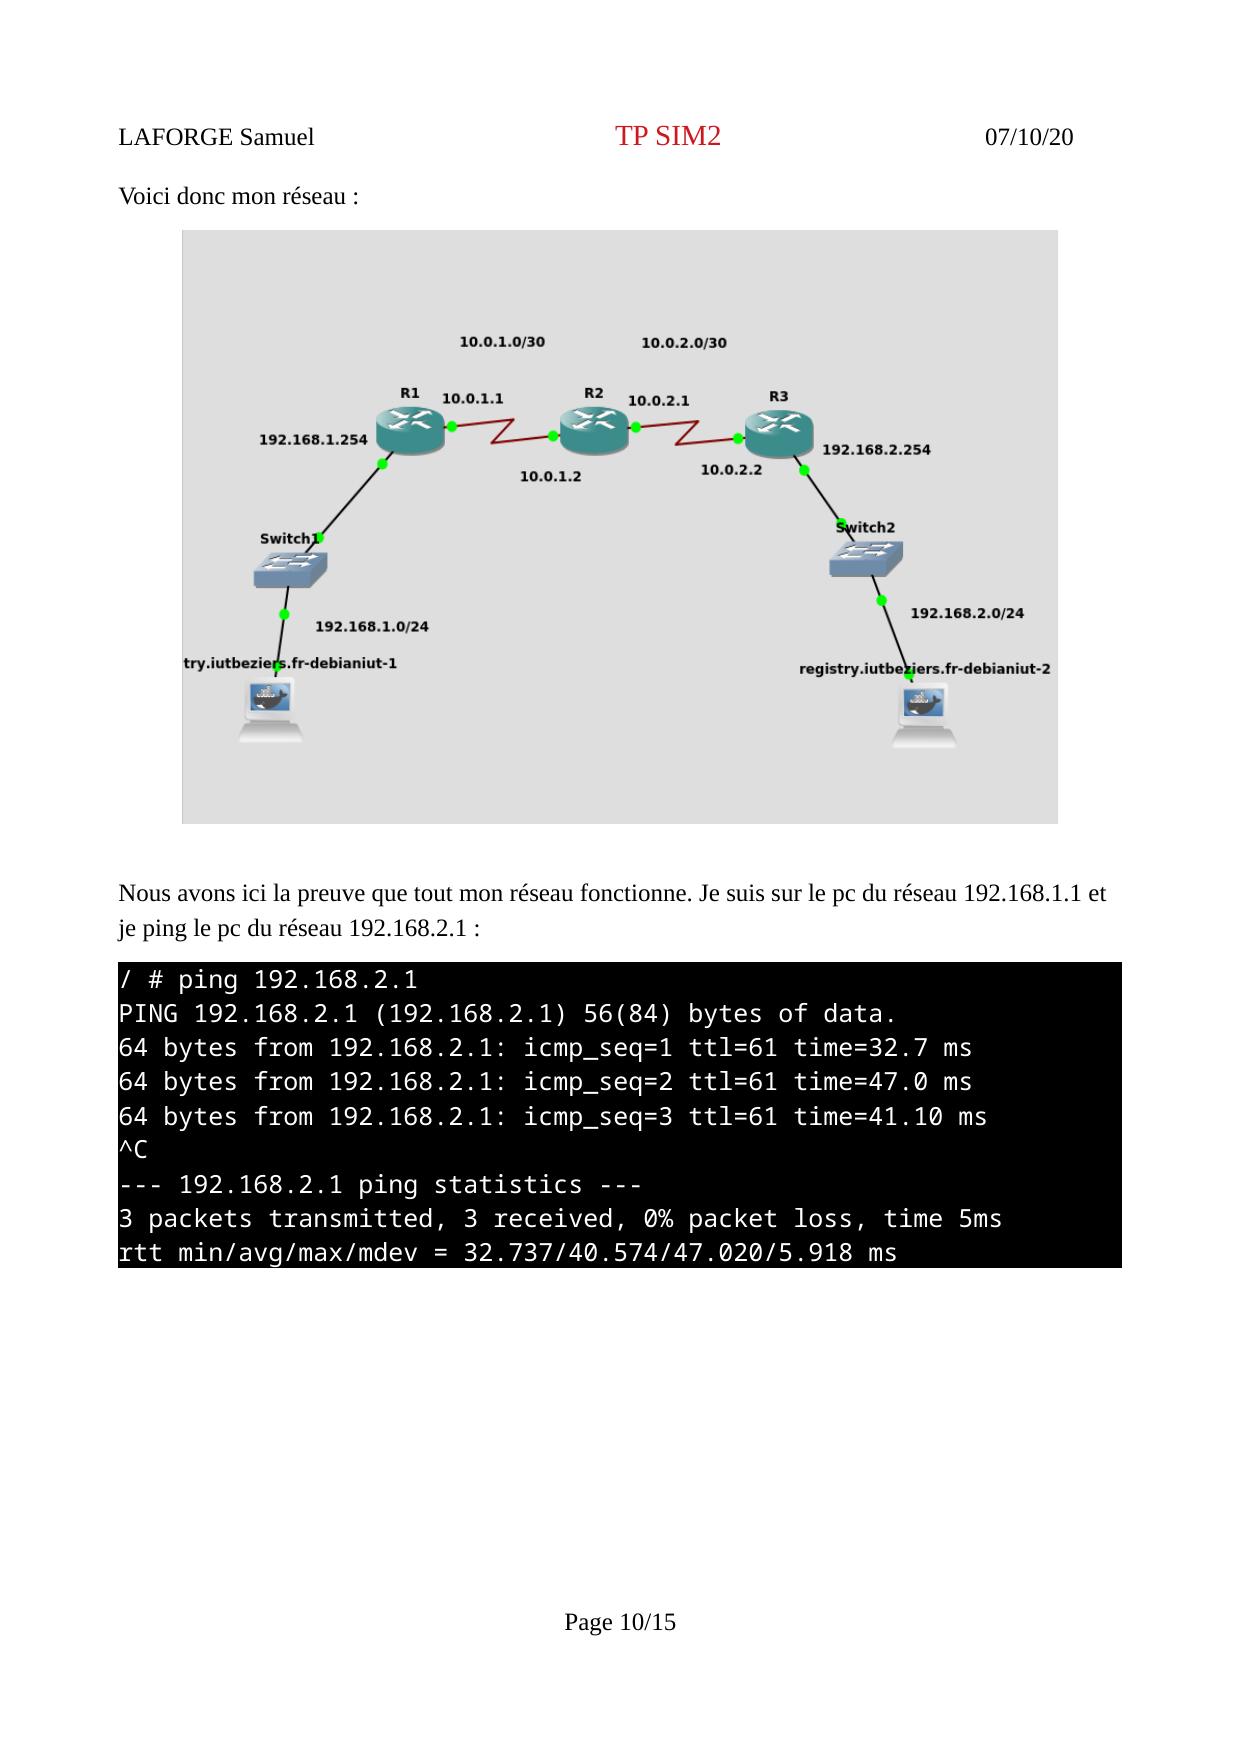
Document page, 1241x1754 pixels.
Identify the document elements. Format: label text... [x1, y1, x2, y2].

text Nous avons ici la preuve que tout mon réseau fonctionne. Je suis sur le pc du réseau 192.168.1.1 et je ping le pc du réseau 192.168.2.1 : [118, 878, 1122, 942]
picture [182, 230, 1059, 824]
text / # ping 192.168.2.1 [118, 962, 1122, 996]
text Voici donc mon réseau : [118, 181, 1122, 210]
text rtt min/avg/max/mdev = 32.737/40.574/47.020/5.918 ms [118, 1234, 1122, 1268]
text 64 bytes from 192.168.2.1: icmp_seq=1 ttl=61 time=32.7 ms [118, 1030, 1122, 1064]
text 3 packets transmitted, 3 received, 0% packet loss, time 5ms [118, 1200, 1122, 1234]
text PING 192.168.2.1 (192.168.2.1) 56(84) bytes of data. [118, 996, 1122, 1030]
text 64 bytes from 192.168.2.1: icmp_seq=2 ttl=61 time=47.0 ms [118, 1064, 1122, 1098]
text 64 bytes from 192.168.2.1: icmp_seq=3 ttl=61 time=41.10 ms [118, 1098, 1122, 1132]
text --- 192.168.2.1 ping statistics --- [118, 1166, 1122, 1200]
text ^C [118, 1132, 1122, 1166]
